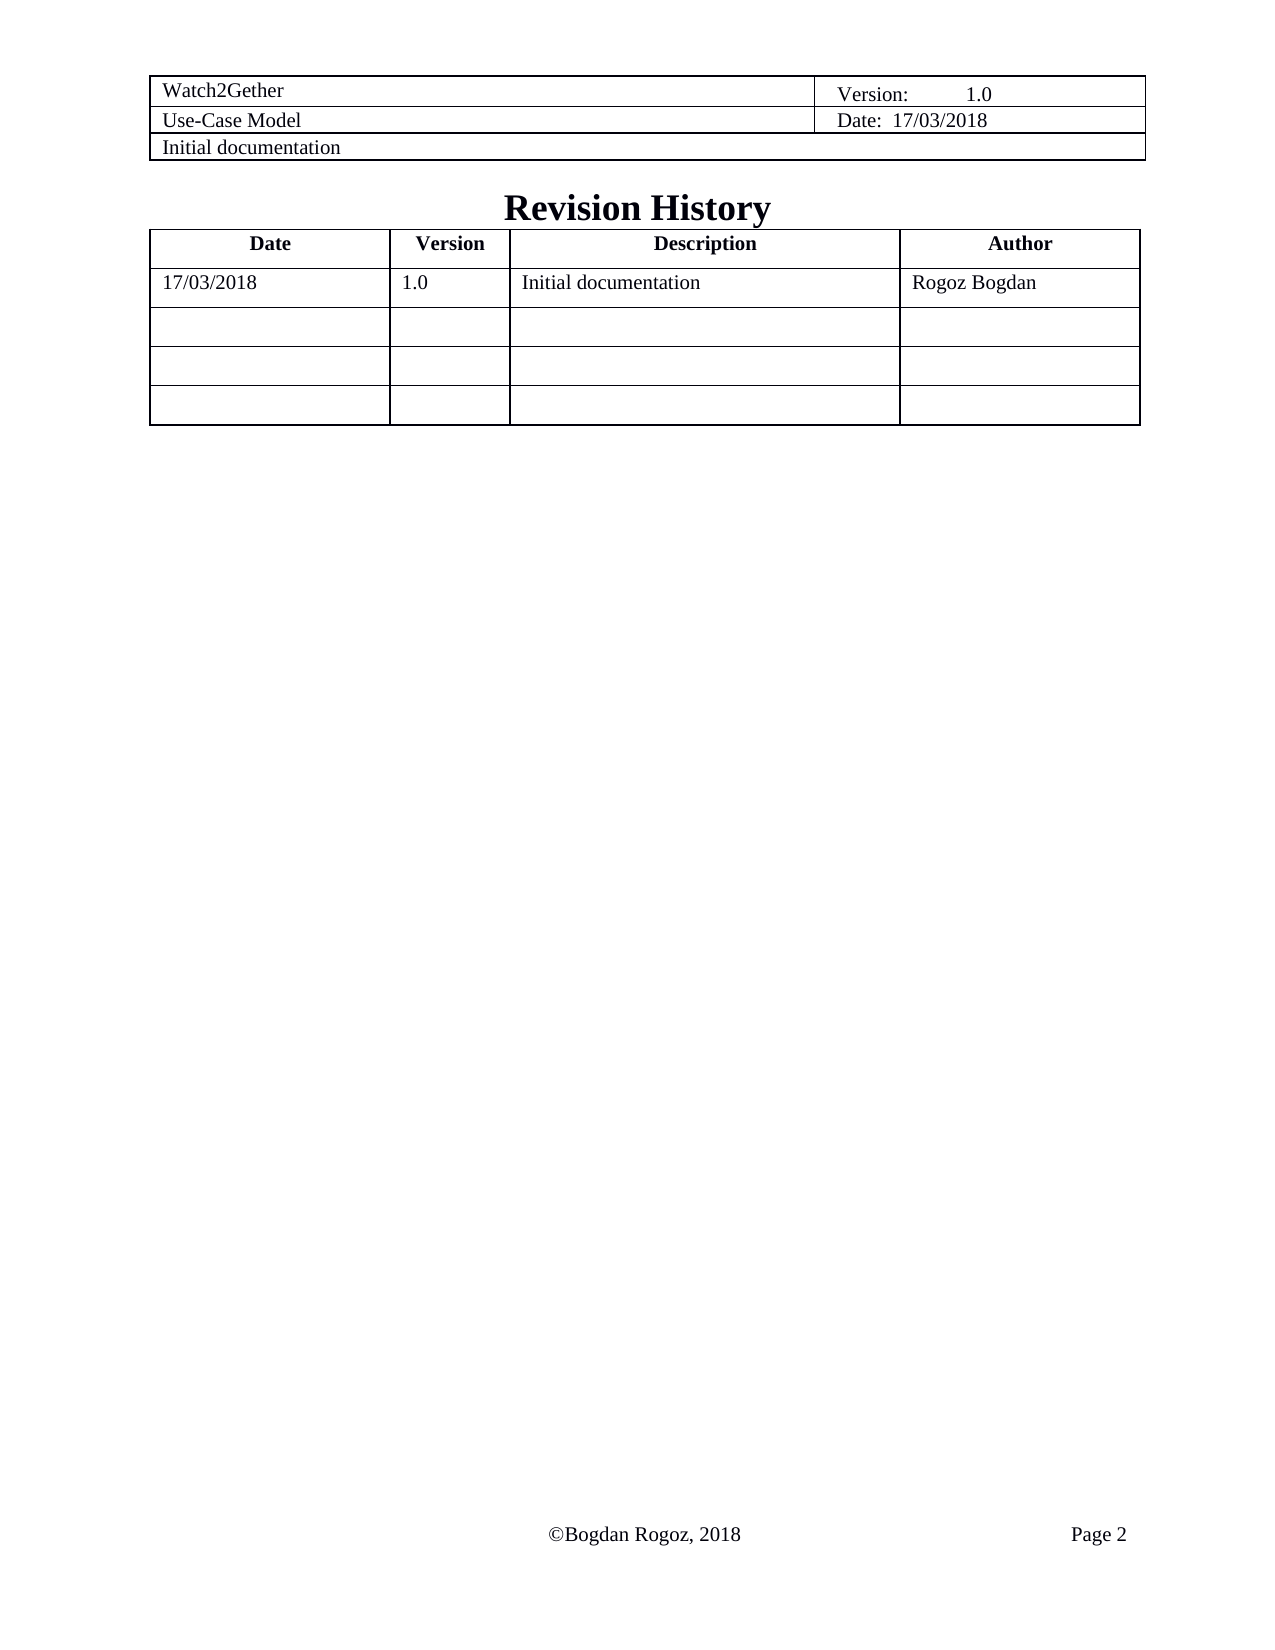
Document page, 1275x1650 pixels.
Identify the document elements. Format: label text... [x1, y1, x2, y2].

table_header Version [391, 230, 509, 268]
title Revision History [150, 185, 1125, 228]
table_cell Rogoz Bogdan [901, 269, 1139, 307]
table_cell [901, 386, 1139, 424]
table_cell [511, 308, 899, 346]
table_cell [391, 386, 509, 424]
table_cell 1.0 [391, 269, 509, 307]
table_header Date [151, 230, 389, 268]
table_cell [151, 308, 389, 346]
table_cell Initial documentation [511, 269, 899, 307]
table_cell [151, 386, 389, 424]
table_cell [391, 308, 509, 346]
table_cell [391, 347, 509, 385]
table_cell [511, 386, 899, 424]
table_header Description [511, 230, 899, 268]
table_cell [901, 347, 1139, 385]
table_cell [901, 308, 1139, 346]
table_cell [151, 347, 389, 385]
table_cell 17/03/2018 [151, 269, 389, 307]
table_header Author [901, 230, 1139, 268]
table_cell [511, 347, 899, 385]
